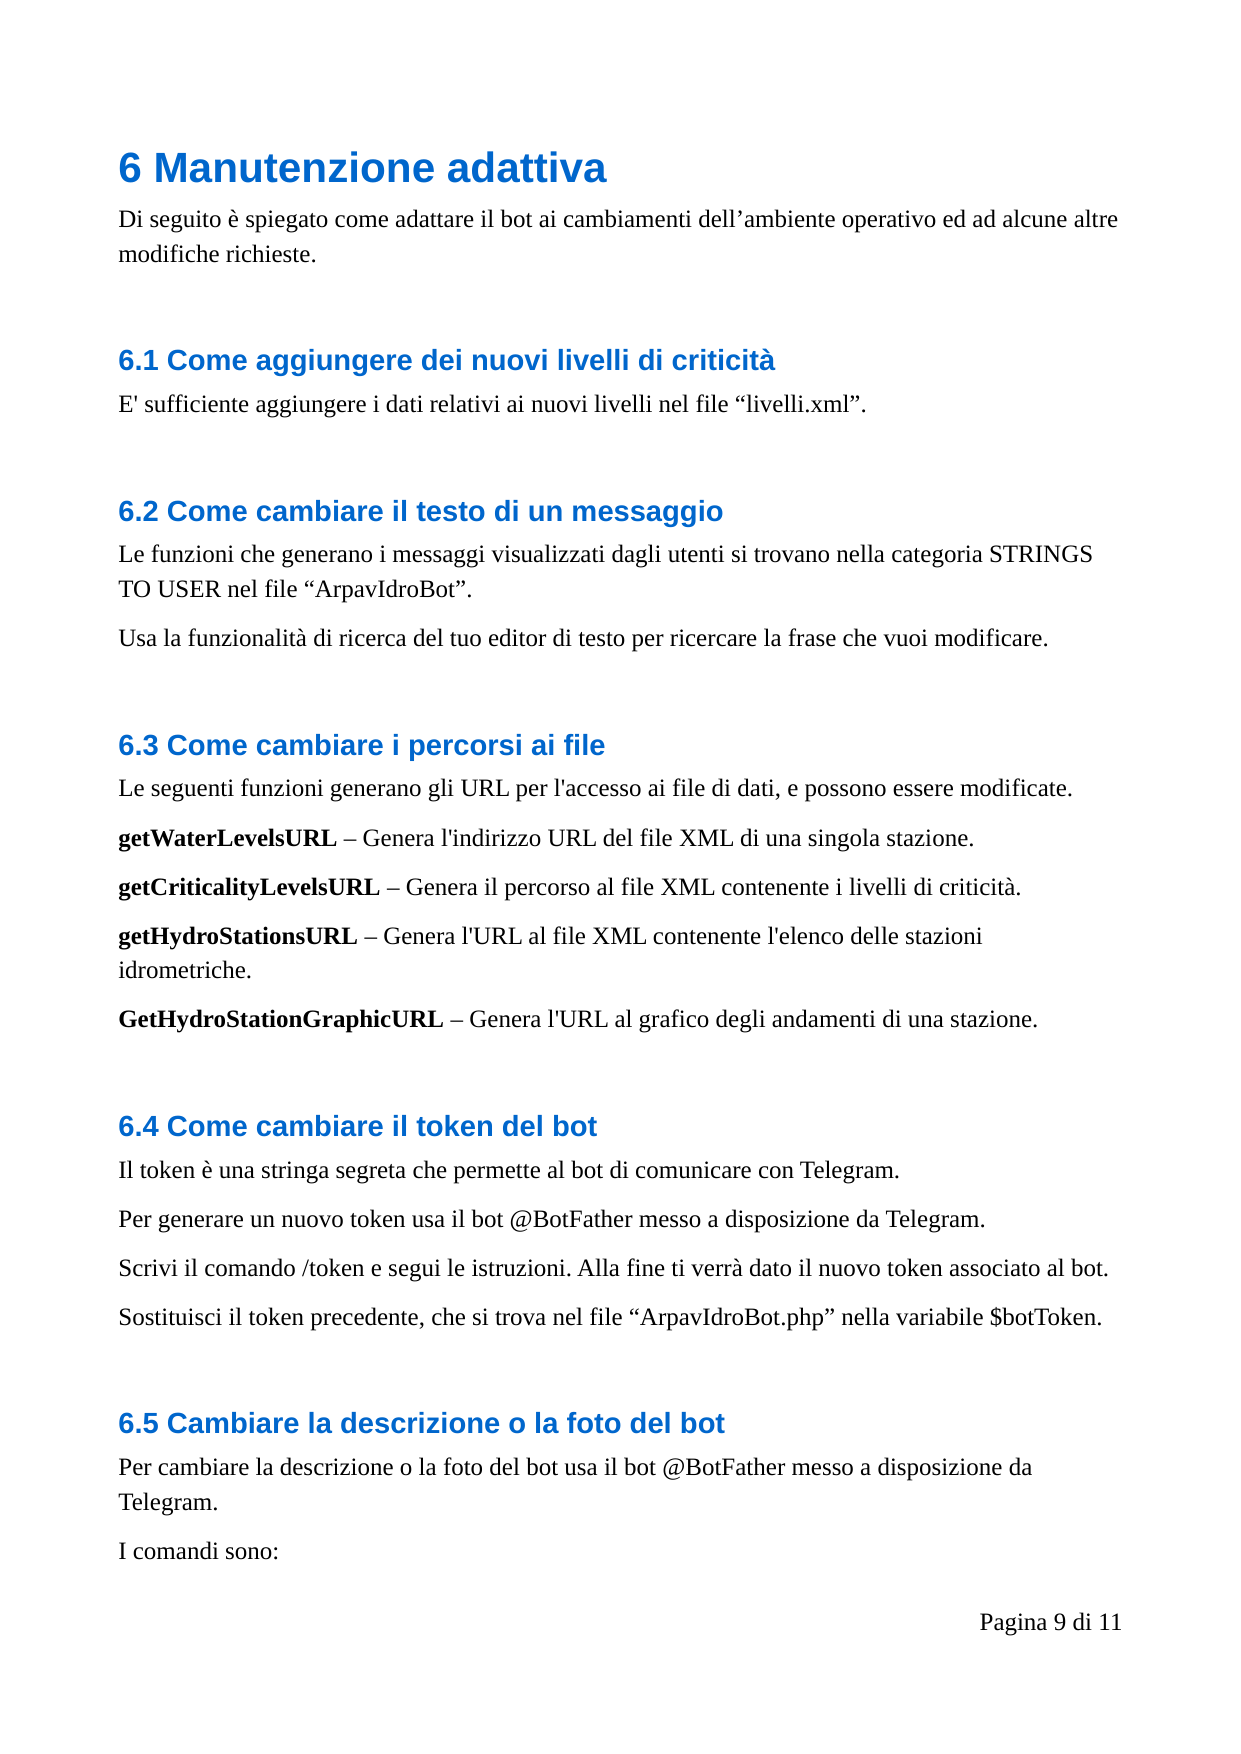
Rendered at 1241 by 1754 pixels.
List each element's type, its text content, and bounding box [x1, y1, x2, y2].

text E' sufficiente aggiungere i dati relativi ai nuovi livelli nel file “livelli.xml”. [118, 389, 1122, 418]
text Il token è una stringa segreta che permette al bot di comunicare con Telegram. [118, 1155, 1122, 1183]
text Scrivi il comando /token e segui le istruzioni. Alla fine ti verrà dato il nuovo token associato al bot. [118, 1253, 1122, 1282]
subtitle 6.4 Come cambiare il token del bot [118, 1109, 1122, 1142]
text I comandi sono: [118, 1536, 1122, 1564]
subtitle 6.2 Come cambiare il testo di un messaggio [118, 493, 1122, 527]
text Le funzioni che generano i messaggi visualizzati dagli utenti si trovano nella categoria STRINGS TO USER nel file “ArpavIdroBot”. [118, 539, 1122, 603]
text Sostituisci il token precedente, che si trova nel file “ArpavIdroBot.php” nella variabile $botToken. [118, 1302, 1122, 1331]
text Usa la funzionalità di ricerca del tuo editor di testo per ricercare la frase che vuoi modificare. [118, 623, 1122, 652]
subtitle 6.3 Come cambiare i percorsi ai file [118, 727, 1122, 761]
text GetHydroStationGraphicURL – Genera l'URL al grafico degli andamenti di una stazione. [118, 1004, 1122, 1033]
text Le seguenti funzioni generano gli URL per l'accesso ai file di dati, e possono essere modificate. [118, 773, 1122, 802]
text getWaterLevelsURL – Genera l'indirizzo URL del file XML di una singola stazione. [118, 823, 1122, 851]
text getHydroStationsURL – Genera l'URL al file XML contenente l'elenco delle stazioni idrometriche. [118, 921, 1122, 984]
subtitle 6.1 Come aggiungere dei nuovi livelli di criticità [118, 343, 1122, 377]
text getCriticalityLevelsURL – Genera il percorso al file XML contenente i livelli di criticità. [118, 872, 1122, 900]
text Per cambiare la descrizione o la foto del bot usa il bot @BotFather messo a disposizione da Telegram. [118, 1452, 1122, 1516]
subtitle 6.5 Cambiare la descrizione o la foto del bot [118, 1406, 1122, 1440]
text Di seguito è spiegato come adattare il bot ai cambiamenti dell’ambiente operativo ed ad alcune altre modifiche richieste. [118, 204, 1122, 267]
subtitle 6 Manutenzione adattiva [118, 143, 1122, 192]
text Per generare un nuovo token usa il bot @BotFather messo a disposizione da Telegram. [118, 1204, 1122, 1232]
